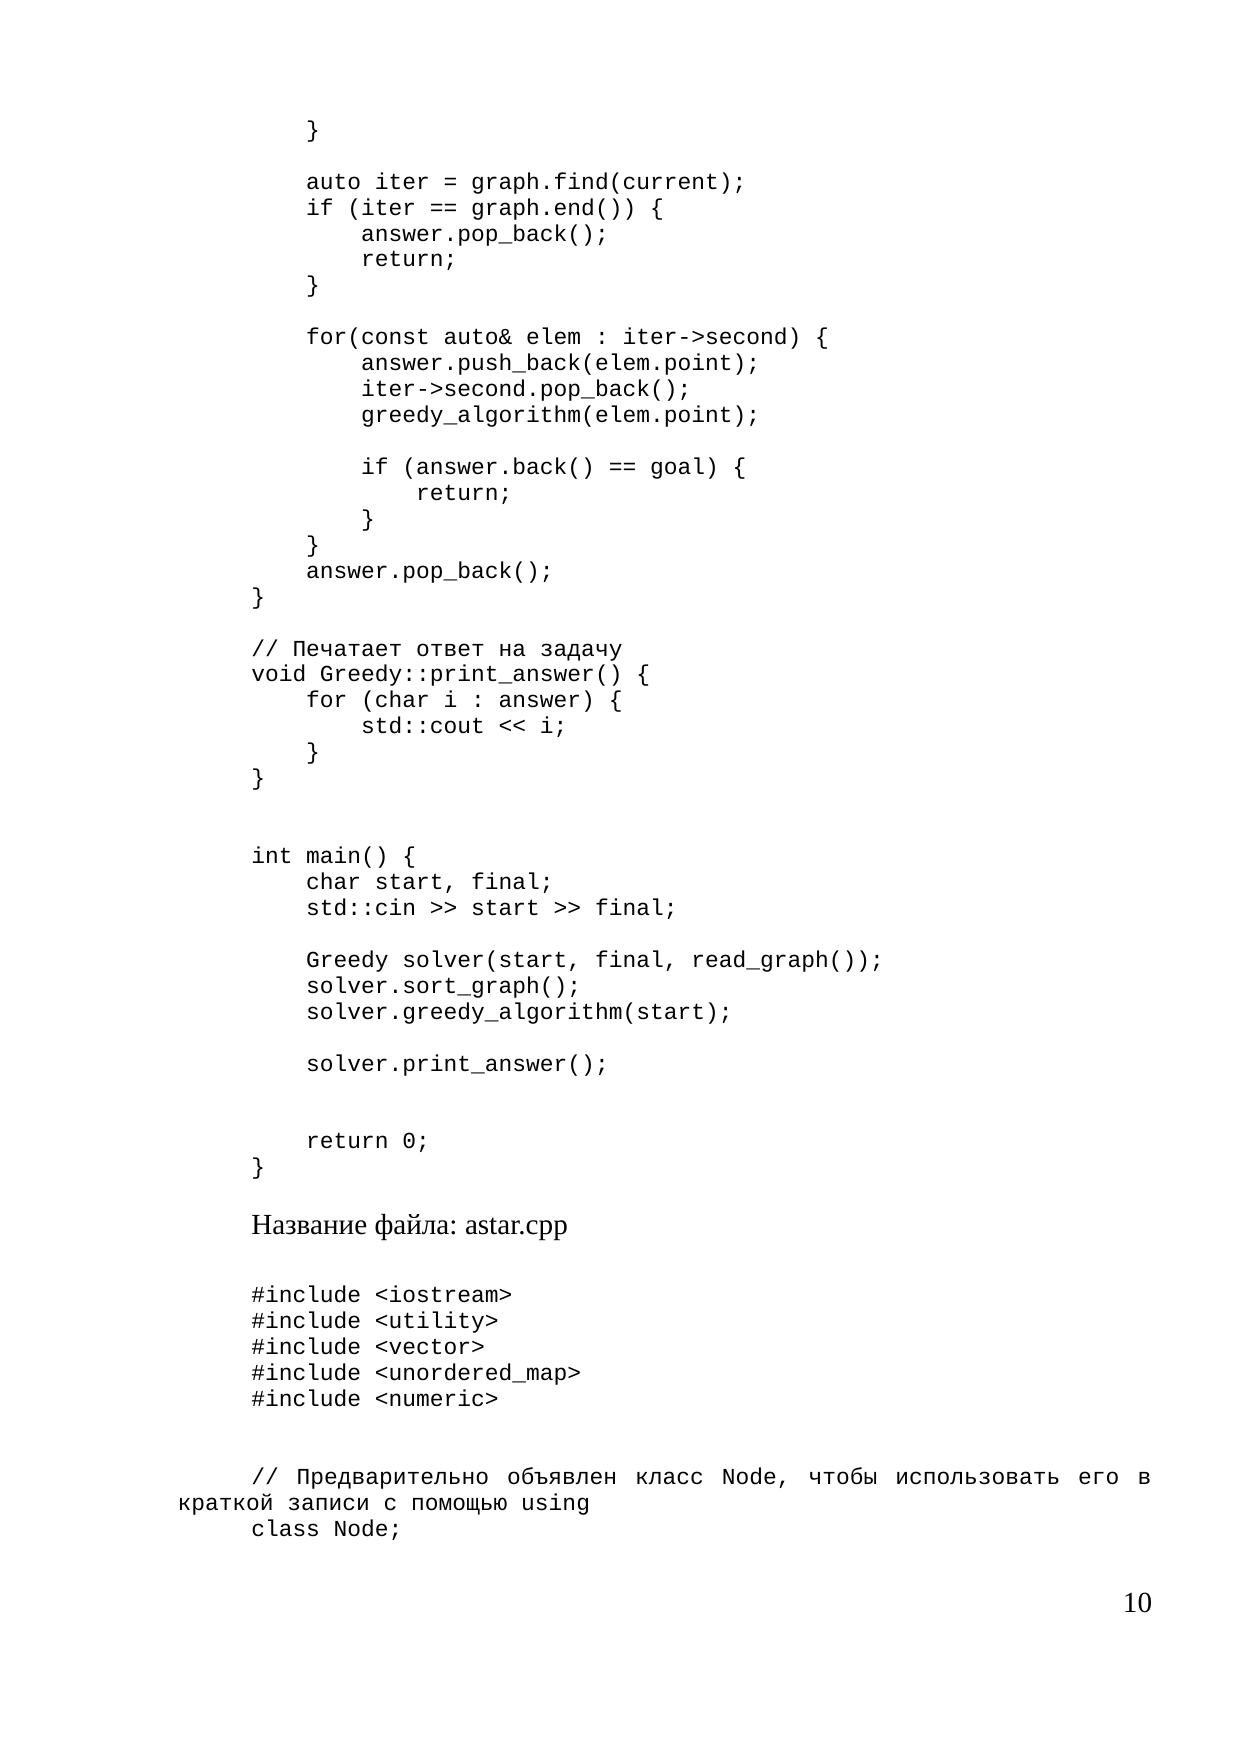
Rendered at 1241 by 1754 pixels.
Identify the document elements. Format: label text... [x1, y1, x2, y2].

text for (char i : answer) { [177, 689, 1152, 715]
text void Greedy::print_answer() { [177, 663, 1152, 689]
text #include <vector> [177, 1336, 1152, 1362]
text } [177, 741, 1152, 767]
text } [177, 533, 1152, 559]
text class Node; [177, 1517, 1152, 1543]
text auto iter = graph.find(current); [177, 170, 1152, 196]
text answer.push_back(elem.point); [177, 352, 1152, 377]
text } [177, 274, 1152, 300]
text } [177, 507, 1152, 533]
text } [177, 767, 1152, 792]
text return; [177, 248, 1152, 274]
text #include <iostream> [177, 1284, 1152, 1310]
text Название файла: astar.cpp [177, 1207, 1152, 1241]
text solver.sort_graph(); [177, 974, 1152, 1000]
text // Предварительно объявлен класс Node, чтобы использовать его в краткой записи с помощью using [177, 1465, 1152, 1517]
text char start, final; [177, 870, 1152, 896]
text Greedy solver(start, final, read_graph()); [177, 948, 1152, 974]
text std::cin >> start >> final; [177, 896, 1152, 922]
text } [177, 118, 1152, 144]
text // Печатает ответ на задачу [177, 637, 1152, 663]
text return 0; [177, 1130, 1152, 1156]
text for(const auto& elem : iter->second) { [177, 326, 1152, 352]
text if (answer.back() == goal) { [177, 455, 1152, 481]
text iter->second.pop_back(); [177, 377, 1152, 403]
text #include <unordered_map> [177, 1362, 1152, 1387]
text solver.print_answer(); [177, 1052, 1152, 1078]
text if (iter == graph.end()) { [177, 196, 1152, 222]
text } [177, 1156, 1152, 1182]
text answer.pop_back(); [177, 559, 1152, 585]
text #include <numeric> [177, 1387, 1152, 1413]
text solver.greedy_algorithm(start); [177, 1000, 1152, 1026]
text } [177, 585, 1152, 611]
text int main() { [177, 844, 1152, 870]
text #include <utility> [177, 1310, 1152, 1336]
text greedy_algorithm(elem.point); [177, 403, 1152, 429]
text std::cout << i; [177, 715, 1152, 741]
text answer.pop_back(); [177, 222, 1152, 248]
text return; [177, 481, 1152, 507]
